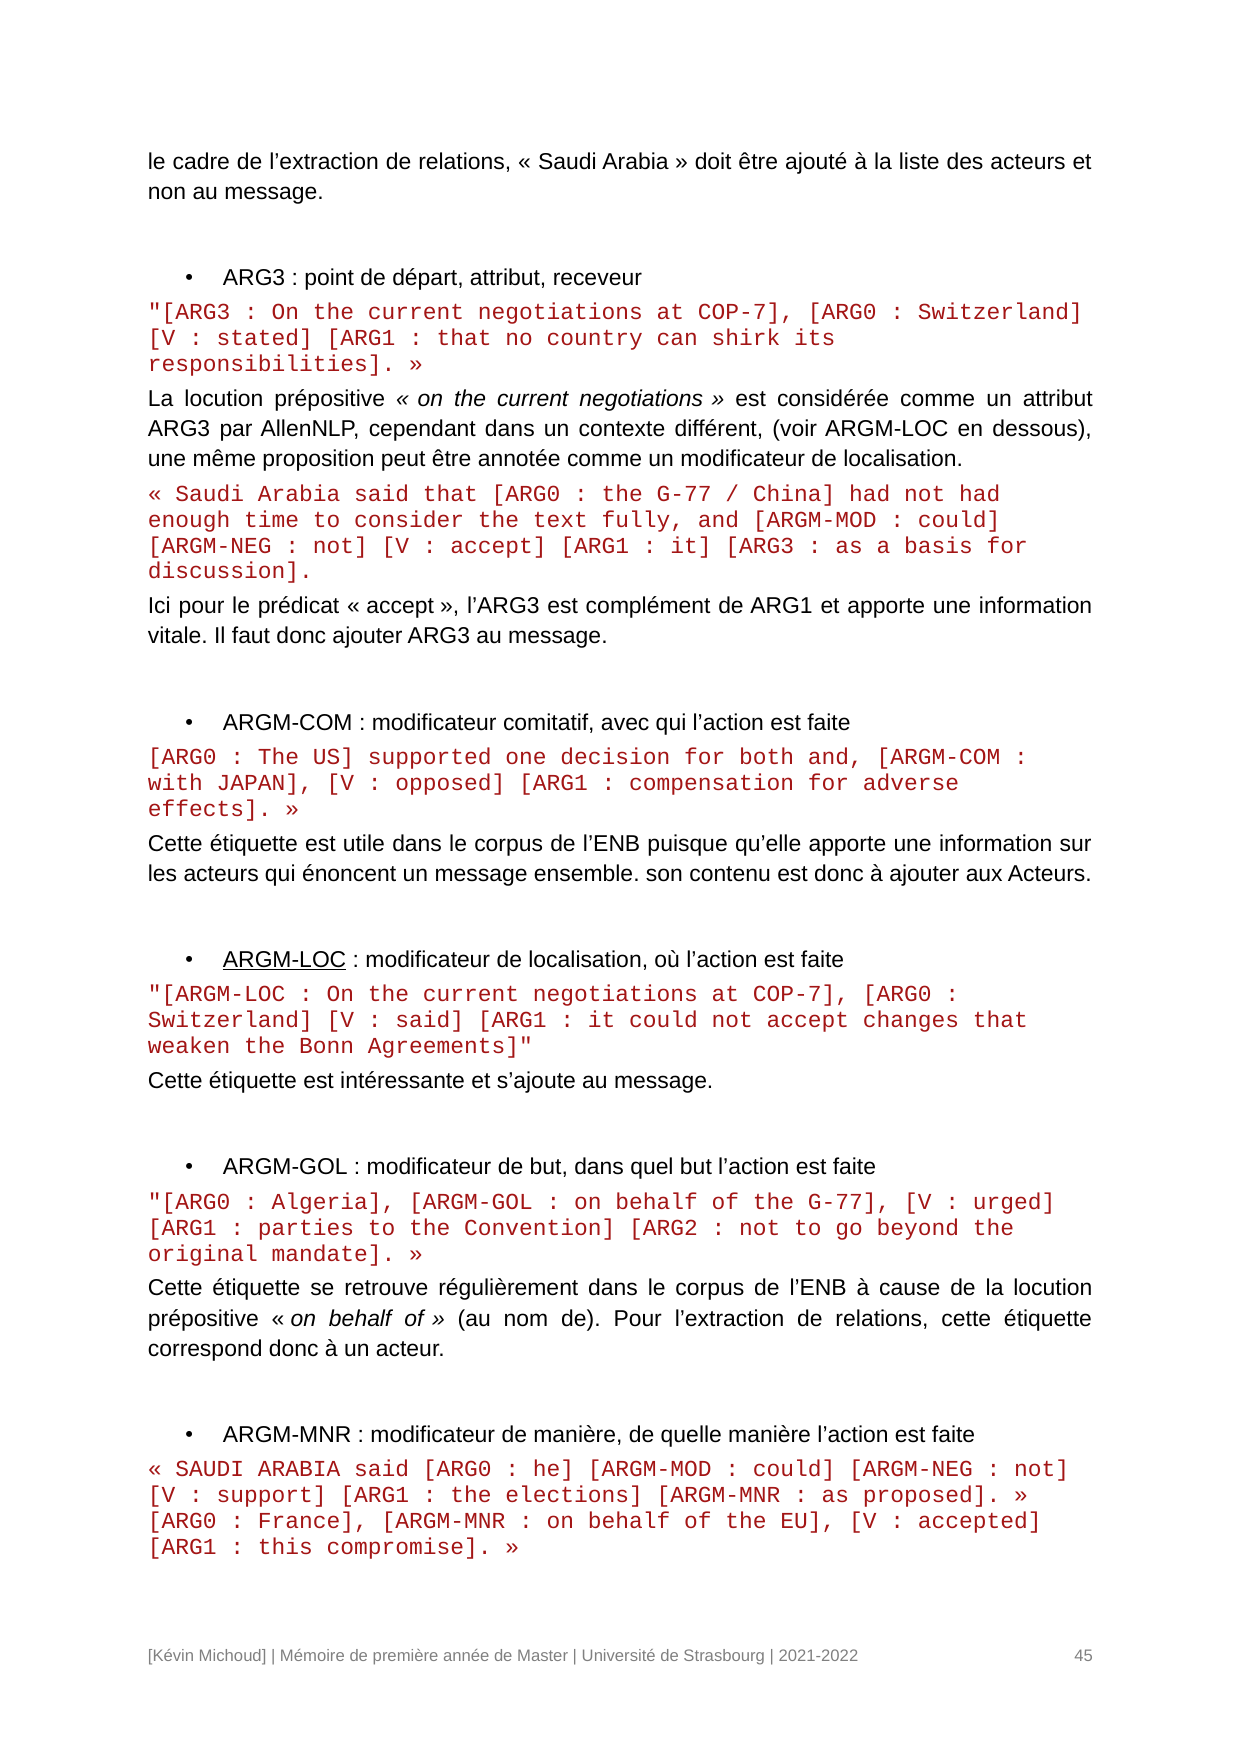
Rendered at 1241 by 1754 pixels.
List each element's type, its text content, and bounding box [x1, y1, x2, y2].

list ARGM-COM : modificateur comitatif, avec qui l’action est faite [185, 709, 1093, 735]
text « SAUDI ARABIA said [ARG0 : he] [ARGM-MOD : could] [ARGM-NEG : not] [V : support] [ARG1 : the elections] [ARGM-MNR : as proposed]. » [148, 1458, 1093, 1509]
list ARGM-LOC : modificateur de localisation, où l’action est faite [185, 946, 1093, 972]
text Cette étiquette est utile dans le corpus de l’ENB puisque qu’elle apporte une information sur les acteurs qui énoncent un message ensemble. son contenu est donc à ajouter aux Acteurs. [148, 830, 1093, 886]
text "[ARG3 : On the current negotiations at COP-7], [ARG0 : Switzerland] [V : stated] [ARG1 : that no country can shirk its responsibilities]. » [148, 301, 1093, 378]
list ARG3 : point de départ, attribut, receveur [185, 264, 1093, 290]
text "[ARG0 : Algeria], [ARGM-GOL : on behalf of the G-77], [V : urged] [ARG1 : parties to the Convention] [ARG2 : not to go beyond the original mandate]. » [148, 1190, 1093, 1268]
text [ARG0 : France], [ARGM-MNR : on behalf of the EU], [V : accepted] [ARG1 : this compromise]. » [148, 1509, 1093, 1561]
text Ici pour le prédicat « accept », l’ARG3 est complément de ARG1 et apporte une information vitale. Il faut donc ajouter ARG3 au message. [148, 592, 1093, 649]
text le cadre de l’extraction de relations, « Saudi Arabia » doit être ajouté à la liste des acteurs et non au message. [148, 148, 1093, 204]
text Cette étiquette est intéressante et s’ajoute au message. [148, 1067, 1093, 1093]
text [ARG0 : The US] supported one decision for both and, [ARGM-COM : with JAPAN], [V : opposed] [ARG1 : compensation for adverse effects]. » [148, 745, 1093, 823]
text « Saudi Arabia said that [ARG0 : the G-77 / China] had not had enough time to consider the text fully, and [ARGM-MOD : could] [ARGM-NEG : not] [V : accept] [ARG1 : it] [ARG3 : as a basis for discussion]. [148, 482, 1093, 586]
list ARGM-GOL : modificateur de but, dans quel but l’action est faite [185, 1153, 1093, 1180]
text Cette étiquette se retrouve régulièrement dans le corpus de l’ENB à cause de la locution prépositive « on behalf of » (au nom de). Pour l’extraction de relations, cette étiquette correspond donc à un acteur. [148, 1274, 1093, 1361]
text La locution prépositive « on the current negotiations » est considérée comme un attribut ARG3 par AllenNLP, cependant dans un contexte différent, (voir ARGM-LOC en dessous), une même proposition peut être annotée comme un modificateur de localisation. [148, 385, 1093, 472]
text "[ARGM-LOC : On the current negotiations at COP-7], [ARG0 : Switzerland] [V : said] [ARG1 : it could not accept changes that weaken the Bonn Agreements]" [148, 983, 1093, 1061]
list ARGM-MNR : modificateur de manière, de quelle manière l’action est faite [185, 1421, 1093, 1447]
